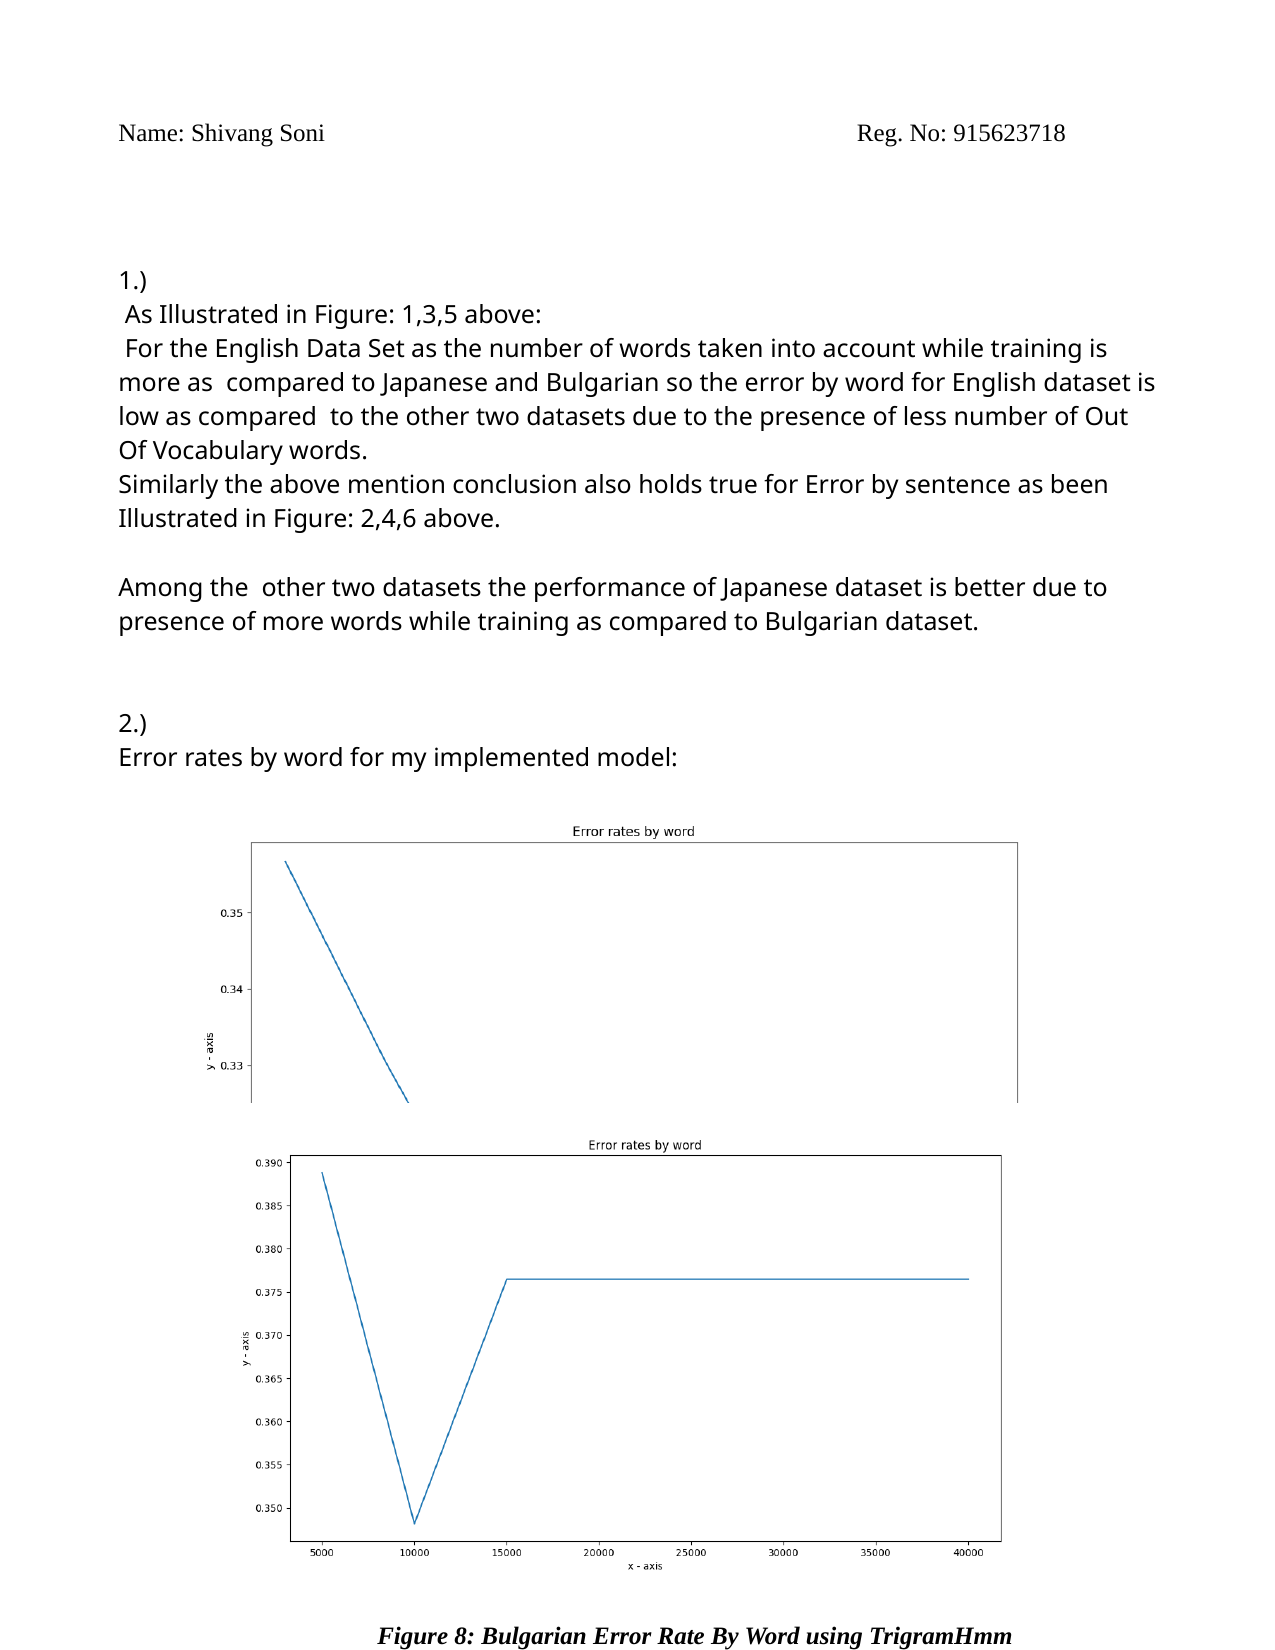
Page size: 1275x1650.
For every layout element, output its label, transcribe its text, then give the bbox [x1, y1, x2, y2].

text For the English Data Set as the number of words taken into account while training is more as compared to Japanese and Bulgarian so the error by word for English dataset is low as compared to the other two datasets due to the presence of less number of Out Of Vocabulary words. [118, 331, 1157, 467]
text Figure 8: Bulgarian Error Rate By Word using TrigramHmm [158, 1116, 1120, 1650]
text 1.) [118, 263, 1157, 297]
text [1083, 1104, 1120, 1116]
picture [140, 786, 1116, 1593]
text Similarly the above mention conclusion also holds true for Error by sentence as been Illustrated in Figure: 2,4,6 above. [118, 467, 1157, 535]
text As Illustrated in Figure: 1,3,5 above: [118, 297, 1157, 331]
text [158, 1104, 196, 1116]
text 2.) [118, 705, 1157, 739]
text Error rates by word for my implemented model: [118, 739, 1157, 773]
text Among the other two datasets the performance of Japanese dataset is better due to presence of more words while training as compared to Bulgarian dataset. [118, 569, 1157, 637]
